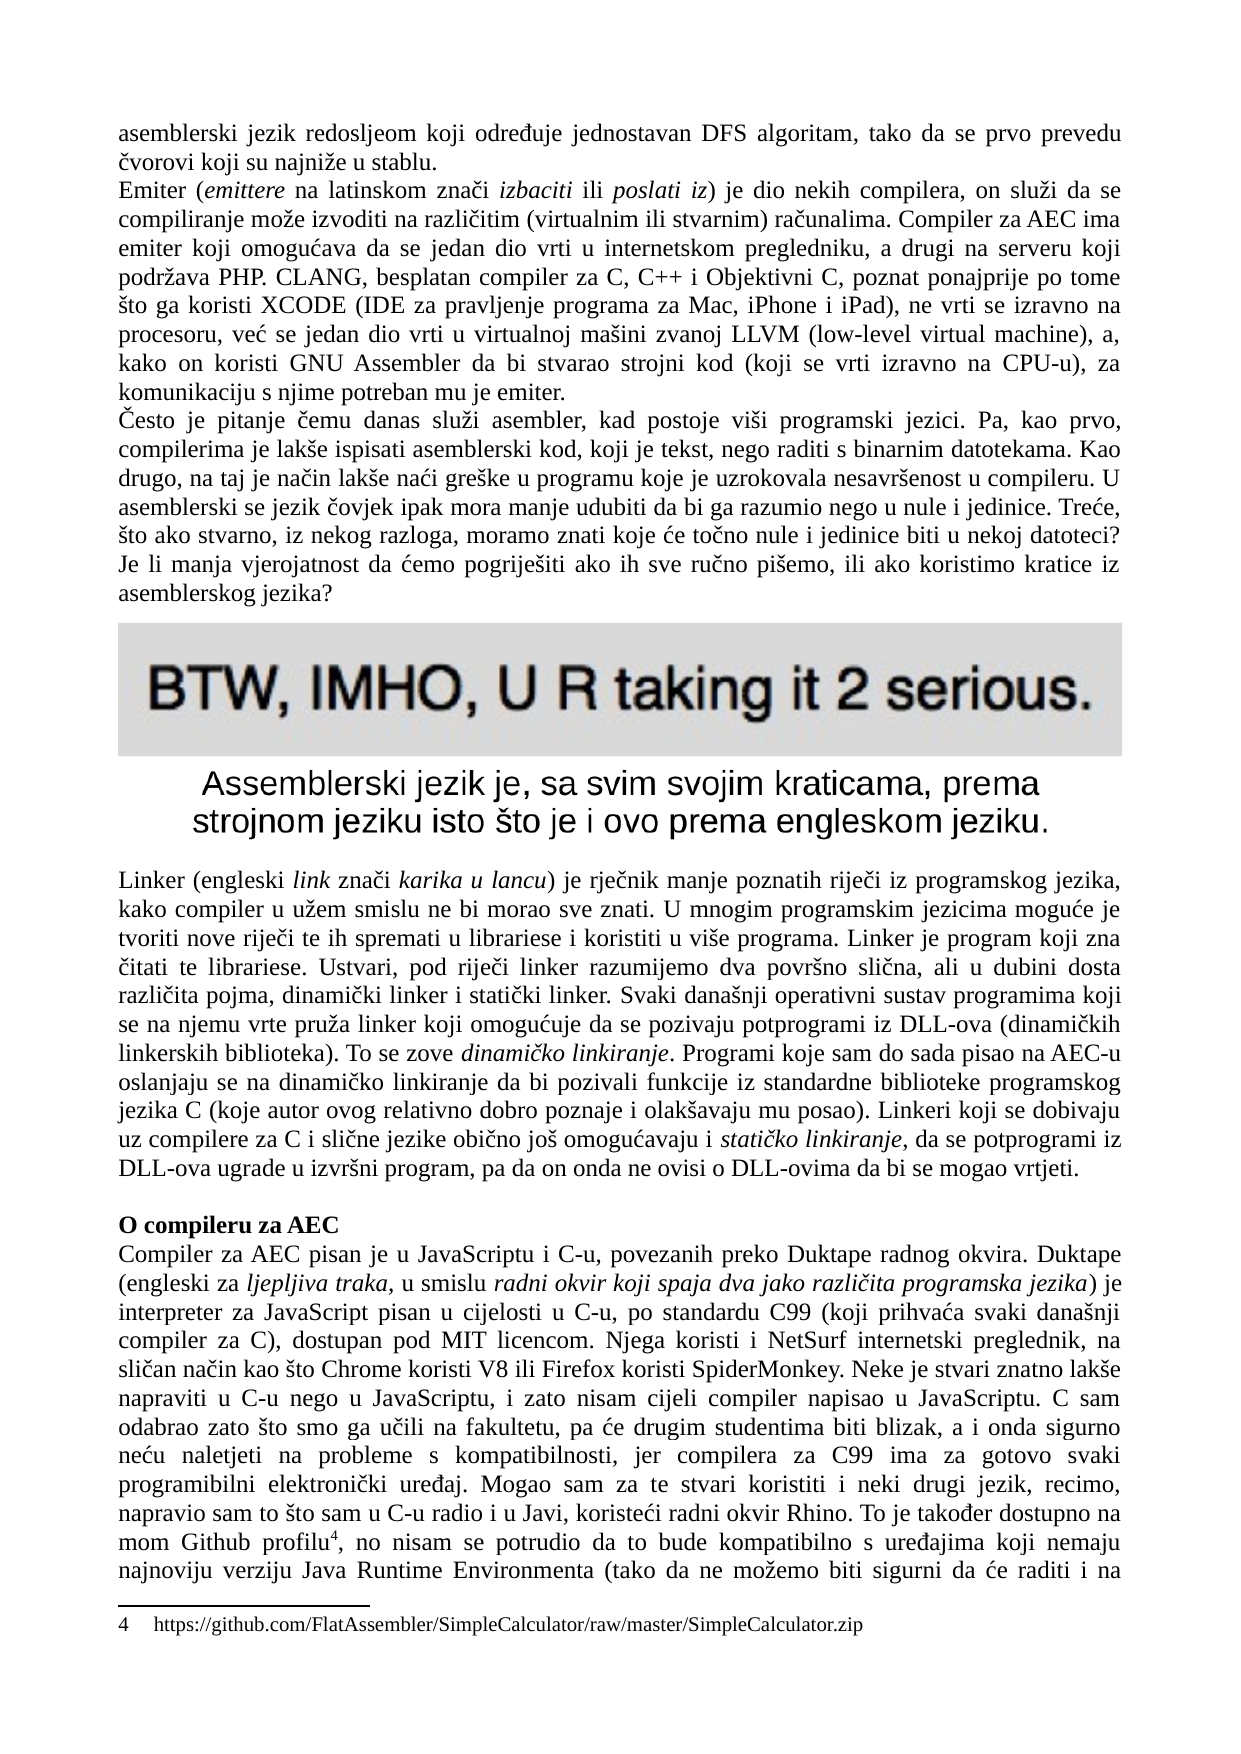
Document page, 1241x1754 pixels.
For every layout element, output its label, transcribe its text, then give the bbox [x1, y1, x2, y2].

picture [118, 621, 1123, 851]
text Linker (engleski link znači karika u lancu) je rječnik manje poznatih riječi iz programskog jezika, kako compiler u užem smislu ne bi morao sve znati. U mnogim programskim jezicima moguće je tvoriti nove riječi te ih spremati u librariese i koristiti u više programa. Linker je program koji zna čitati te librariese. Ustvari, pod riječi linker razumijemo dva površno slična, ali u dubini dosta različita pojma, dinamički linker i statički linker. Svaki današnji operativni sustav programima koji se na njemu vrte pruža linker koji omogućuje da se pozivaju potprogrami iz DLL-ova (dinamičkih linkerskih biblioteka). To se zove dinamičko linkiranje. Programi koje sam do sada pisao na AEC-u oslanjaju se na dinamičko linkiranje da bi pozivali funkcije iz standardne biblioteke programskog jezika C (koje autor ovog relativno dobro poznaje i olakšavaju mu posao). Linkeri koji se dobivaju uz compilere za C i slične jezike obično još omogućavaju i statičko linkiranje, da se potprogrami iz DLL-ova ugrade u izvršni program, pa da on onda ne ovisi o DLL-ovima da bi se mogao vrtjeti. [118, 865, 1122, 1182]
text asemblerski jezik redosljeom koji određuje jednostavan DFS algoritam, tako da se prvo prevedu čvorovi koji su najniže u stablu. [118, 118, 1122, 176]
text Emiter (emittere na latinskom znači izbaciti ili poslati iz) je dio nekih compilera, on služi da se compiliranje može izvoditi na različitim (virtualnim ili stvarnim) računalima. Compiler za AEC ima emiter koji omogućava da se jedan dio vrti u internetskom pregledniku, a drugi na serveru koji podržava PHP. CLANG, besplatan compiler za C, C++ i Objektivni C, poznat ponajprije po tome što ga koristi XCODE (IDE za pravljenje programa za Mac, iPhone i iPad), ne vrti se izravno na procesoru, već se jedan dio vrti u virtualnoj mašini zvanoj LLVM (low-level virtual machine), a, kako on koristi GNU Assembler da bi stvarao strojni kod (koji se vrti izravno na CPU-u), za komunikaciju s njime potreban mu je emiter. [118, 176, 1122, 406]
text Compiler za AEC pisan je u JavaScriptu i C-u, povezanih preko Duktape radnog okvira. Duktape (engleski za ljepljiva traka, u smislu radni okvir koji spaja dva jako različita programska jezika) je interpreter za JavaScript pisan u cijelosti u C-u, po standardu C99 (koji prihvaća svaki današnji compiler za C), dostupan pod MIT licencom. Njega koristi i NetSurf internetski preglednik, na sličan način kao što Chrome koristi V8 ili Firefox koristi SpiderMonkey. Neke je stvari znatno lakše napraviti u C-u nego u JavaScriptu, i zato nisam cijeli compiler napisao u JavaScriptu. C sam odabrao zato što smo ga učili na fakultetu, pa će drugim studentima biti blizak, a i onda sigurno neću naletjeti na probleme s kompatibilnosti, jer compilera za C99 ima za gotovo svaki programibilni elektronički uređaj. Mogao sam za te stvari koristiti i neki drugi jezik, recimo, napravio sam to što sam u C-u radio i u Javi, koristeći radni okvir Rhino. To je također dostupno na mom Github profilu, no nisam se potrudio da to bude kompatibilno s uređajima koji nemaju najnoviju verziju Java Runtime Environmenta (tako da ne možemo biti sigurni da će raditi i na [118, 1239, 1122, 1584]
text https://github.com/FlatAssembler/SimpleCalculator/raw/master/SimpleCalculator.zip [118, 1612, 1122, 1636]
text O compileru za AEC [118, 1210, 1122, 1239]
text Često je pitanje čemu danas služi asembler, kad postoje viši programski jezici. Pa, kao prvo, compilerima je lakše ispisati asemblerski kod, koji je tekst, nego raditi s binarnim datotekama. Kao drugo, na taj je način lakše naći greške u programu koje je uzrokovala nesavršenost u compileru. U asemblerski se jezik čovjek ipak mora manje udubiti da bi ga razumio nego u nule i jedinice. Treće, što ako stvarno, iz nekog razloga, moramo znati koje će točno nule i jedinice biti u nekoj datoteci? Je li manja vjerojatnost da ćemo pogriješiti ako ih sve ručno pišemo, ili ako koristimo kratice iz asemblerskog jezika? [118, 406, 1122, 607]
